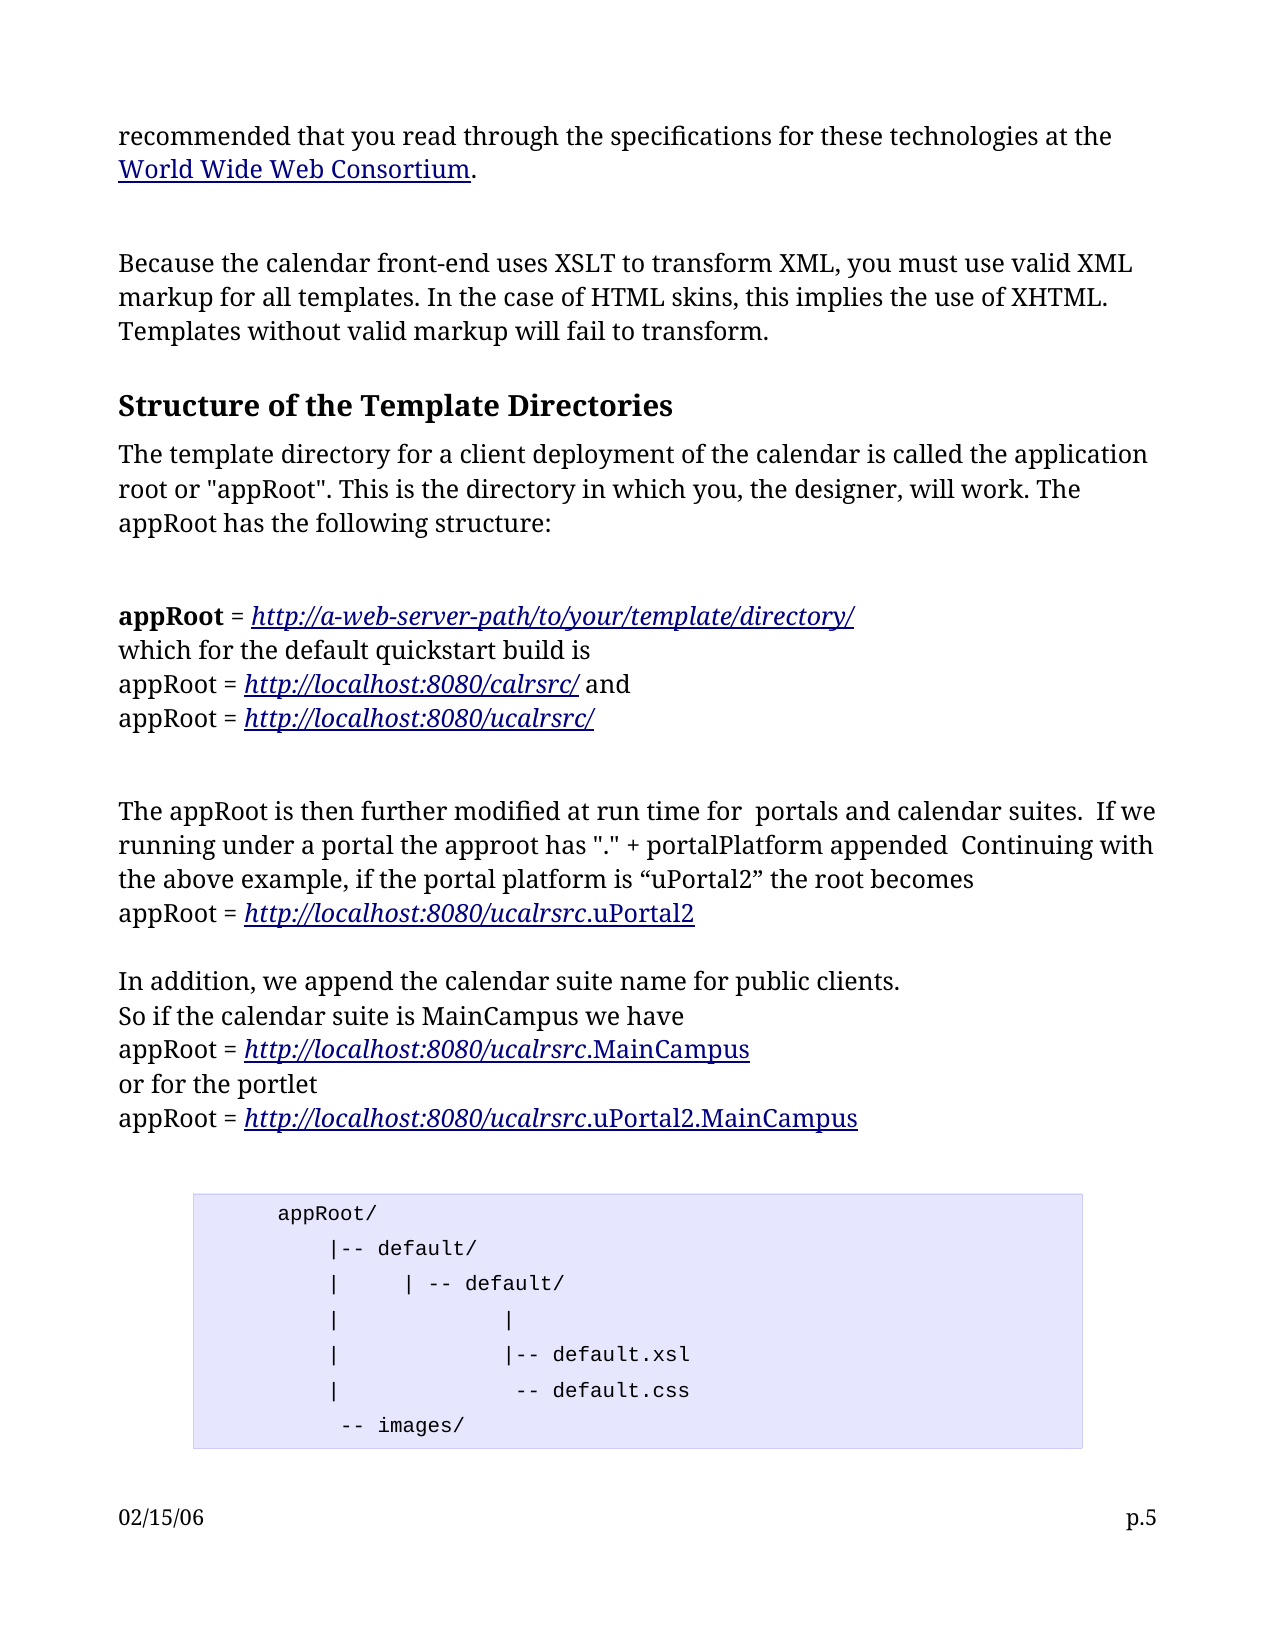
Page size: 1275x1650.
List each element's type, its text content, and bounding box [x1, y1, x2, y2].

subtitle Structure of the Template Directories [118, 385, 1157, 425]
text |-- default/ [194, 1229, 1082, 1262]
text recommended that you read through the specifications for these technologies at the World Wide Web Consortium. [118, 118, 1157, 186]
text -- images/ [194, 1406, 1082, 1448]
text | -- default.css [194, 1371, 1082, 1403]
text Because the calendar front-end uses XSLT to transform XML, you must use valid XML markup for all templates. In the case of HTML skins, this implies the use of XHTML. Templates without valid markup will fail to transform. [118, 245, 1157, 347]
text The template directory for a client deployment of the calendar is called the application root or "appRoot". This is the directory in which you, the designer, will work. The appRoot has the following structure: [118, 437, 1157, 539]
text | |-- default.xsl [194, 1335, 1082, 1368]
text | | -- default/ [194, 1264, 1082, 1297]
text appRoot = http://a-web-server-path/to/your/template/directory/ which for the default quickstart build is appRoot = http://localhost:8080/calrsrc/ and appRoot = http://localhost:8080/ucalrsrc/ [118, 598, 1157, 735]
text appRoot/ [194, 1195, 1082, 1226]
text The appRoot is then further modified at run time for portals and calendar suites. If we running under a portal the approot has "." + portalPlatform appended Continuing with the above example, if the portal platform is “uPortal2” the root becomes appRoot = http://localhost:8080/ucalrsrc.uPortal2 In addition, we append the calendar suite name for public clients. So if the calendar suite is MainCampus we have appRoot = http://localhost:8080/ucalrsrc.MainCampus or for the portlet appRoot = http://localhost:8080/ucalrsrc.uPortal2.MainCampus [118, 794, 1157, 1134]
text | | [194, 1300, 1082, 1332]
